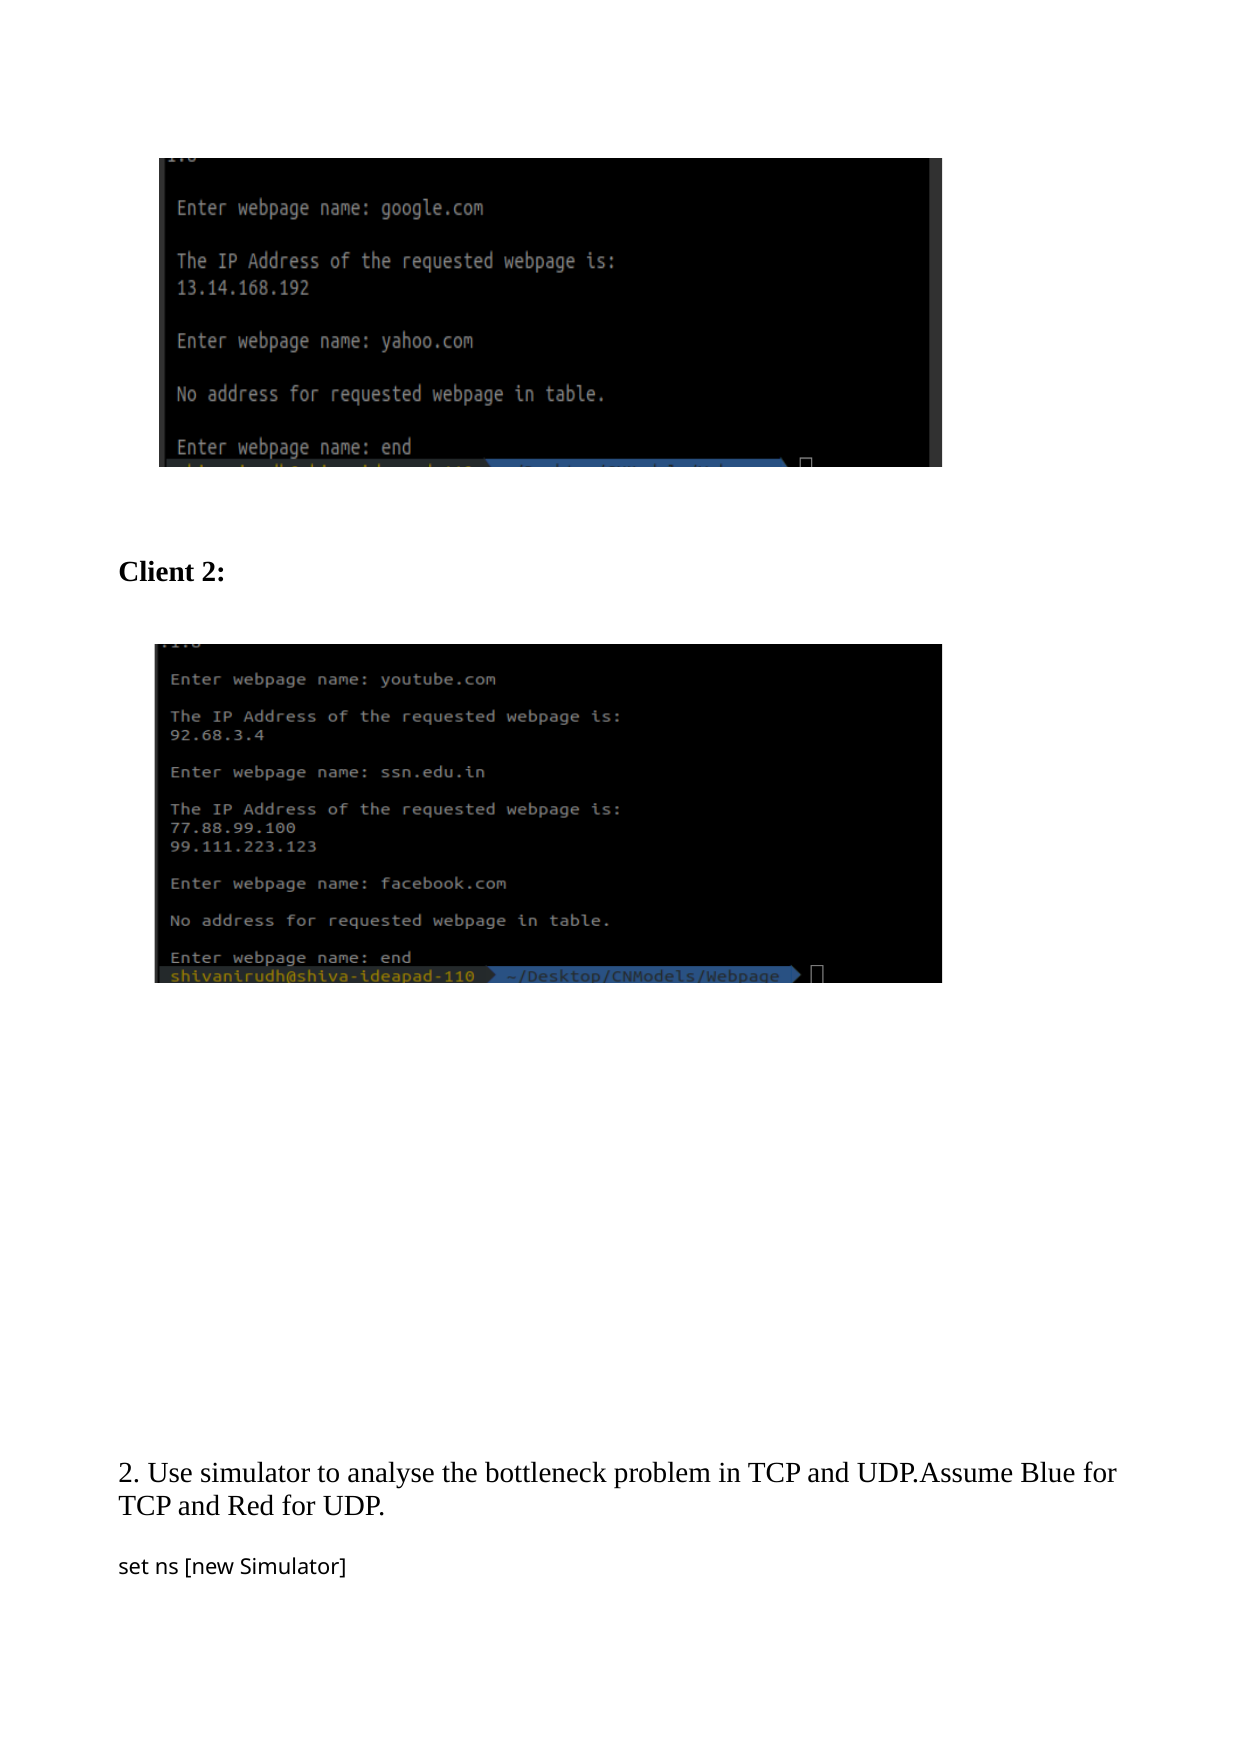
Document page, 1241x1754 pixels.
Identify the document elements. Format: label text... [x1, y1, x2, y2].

picture [883, 644, 943, 983]
text 2. Use simulator to analyse the bottleneck problem in TCP and UDP.Assume Blue for TCP and Red for UDP. [118, 1455, 1122, 1522]
text set ns [new Simulator] [118, 1551, 1122, 1581]
text Client 2: [118, 554, 1122, 588]
